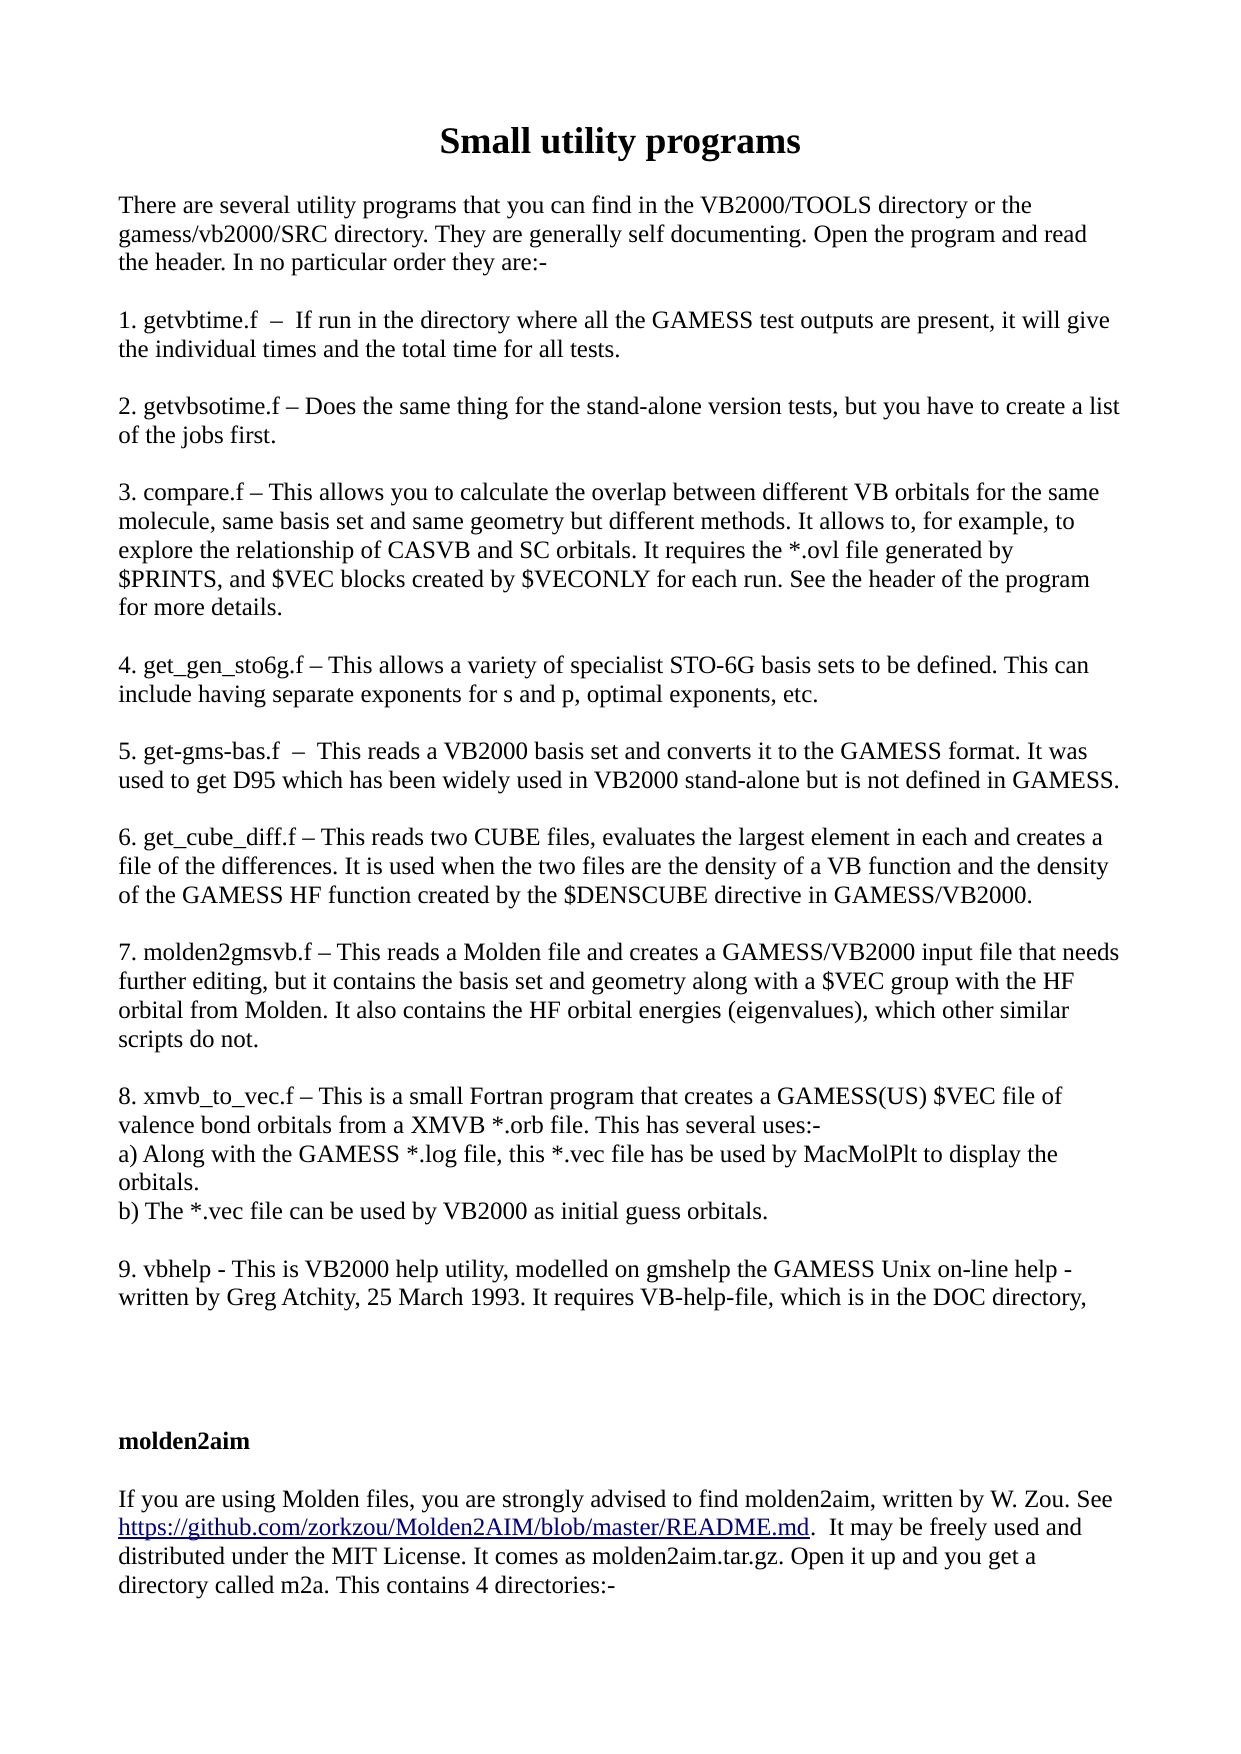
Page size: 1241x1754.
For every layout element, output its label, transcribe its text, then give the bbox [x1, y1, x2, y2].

text 1. getvbtime.f – If run in the directory where all the GAMESS test outputs are present, it will give the individual times and the total time for all tests. [118, 305, 1122, 362]
text Small utility programs [118, 118, 1122, 161]
text 6. get_cube_diff.f – This reads two CUBE files, evaluates the largest element in each and creates a file of the differences. It is used when the two files are the density of a VB function and the density of the GAMESS HF function created by the $DENSCUBE directive in GAMESS/VB2000. [118, 822, 1122, 909]
text 7. molden2gmsvb.f – This reads a Molden file and creates a GAMESS/VB2000 input file that needs further editing, but it contains the basis set and geometry along with a $VEC group with the HF orbital from Molden. It also contains the HF orbital energies (eigenvalues), which other similar scripts do not. [118, 937, 1122, 1052]
text a) Along with the GAMESS *.log file, this *.vec file has be used by MacMolPlt to display the orbitals. [118, 1139, 1122, 1196]
text 2. getvbsotime.f – Does the same thing for the stand-alone version tests, but you have to create a list of the jobs first. [118, 391, 1122, 449]
text b) The *.vec file can be used by VB2000 as initial guess orbitals. [118, 1196, 1122, 1225]
text 9. vbhelp - This is VB2000 help utility, modelled on gmshelp the GAMESS Unix on-line help - written by Greg Atchity, 25 March 1993. It requires VB-help-file, which is in the DOC directory, [118, 1254, 1122, 1311]
text 3. compare.f – This allows you to calculate the overlap between different VB orbitals for the same molecule, same basis set and same geometry but different methods. It allows to, for example, to explore the relationship of CASVB and SC orbitals. It requires the *.ovl file generated by $PRINTS, and $VEC blocks created by $VECONLY for each run. See the header of the program for more details. [118, 477, 1122, 621]
text If you are using Molden files, you are strongly advised to find molden2aim, written by W. Zou. See https://github.com/zorkzou/Molden2AIM/blob/master/README.md. It may be freely used and distributed under the MIT License. It comes as molden2aim.tar.gz. Open it up and you get a directory called m2a. This contains 4 directories:- [118, 1484, 1122, 1599]
text 4. get_gen_sto6g.f – This allows a variety of specialist STO-6G basis sets to be defined. This can include having separate exponents for s and p, optimal exponents, etc. [118, 650, 1122, 707]
text molden2aim [118, 1426, 1122, 1455]
text 8. xmvb_to_vec.f – This is a small Fortran program that creates a GAMESS(US) $VEC file of valence bond orbitals from a XMVB *.orb file. This has several uses:- [118, 1081, 1122, 1139]
text There are several utility programs that you can find in the VB2000/TOOLS directory or the gamess/vb2000/SRC directory. They are generally self documenting. Open the program and read the header. In no particular order they are:- [118, 190, 1122, 276]
text 5. get-gms-bas.f – This reads a VB2000 basis set and converts it to the GAMESS format. It was used to get D95 which has been widely used in VB2000 stand-alone but is not defined in GAMESS. [118, 736, 1122, 794]
